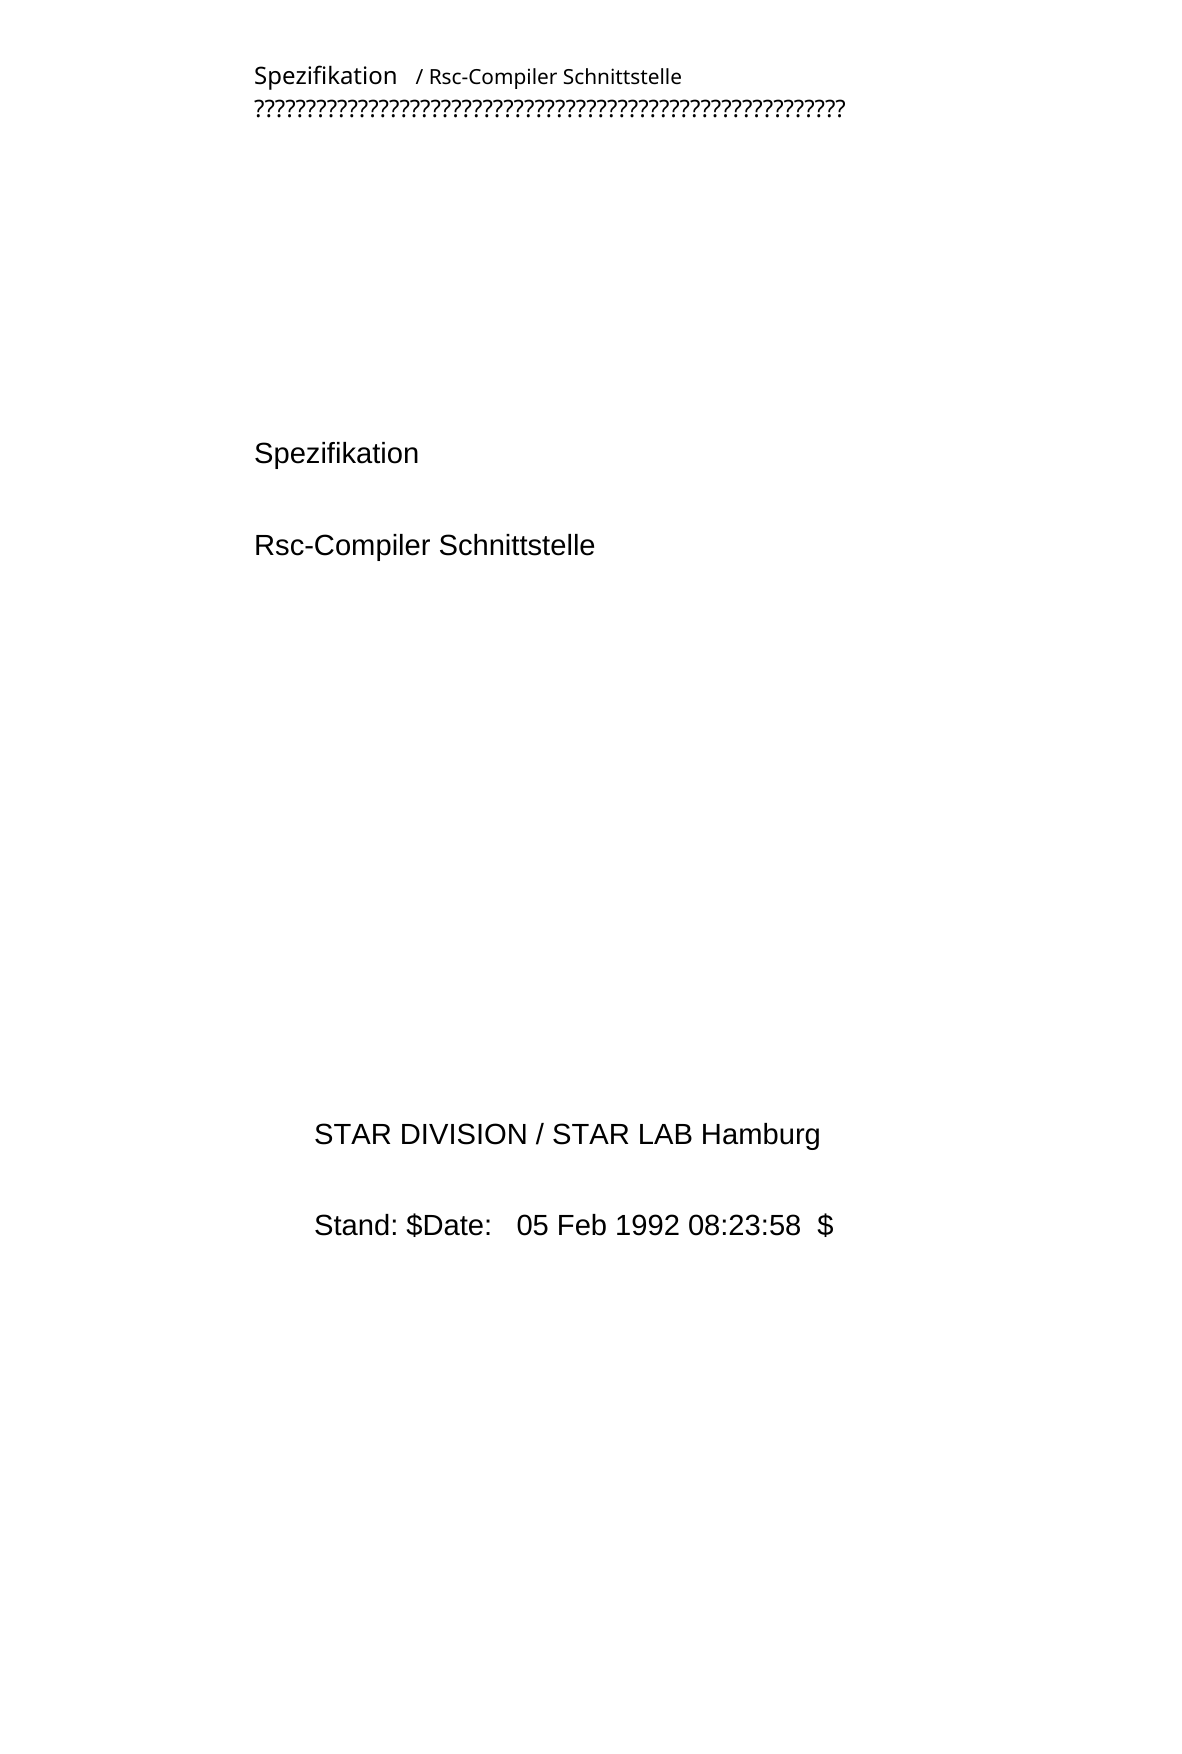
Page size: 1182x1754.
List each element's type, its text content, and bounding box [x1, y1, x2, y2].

subtitle Spezifikation [254, 436, 1110, 470]
subtitle Rsc-Compiler Schnittstelle [254, 527, 1110, 561]
subtitle STAR DIVISION / STAR LAB Hamburg [254, 1117, 1110, 1150]
subtitle Stand: $Date: 05 Feb 1992 08:23:58 $ [254, 1208, 1110, 1241]
